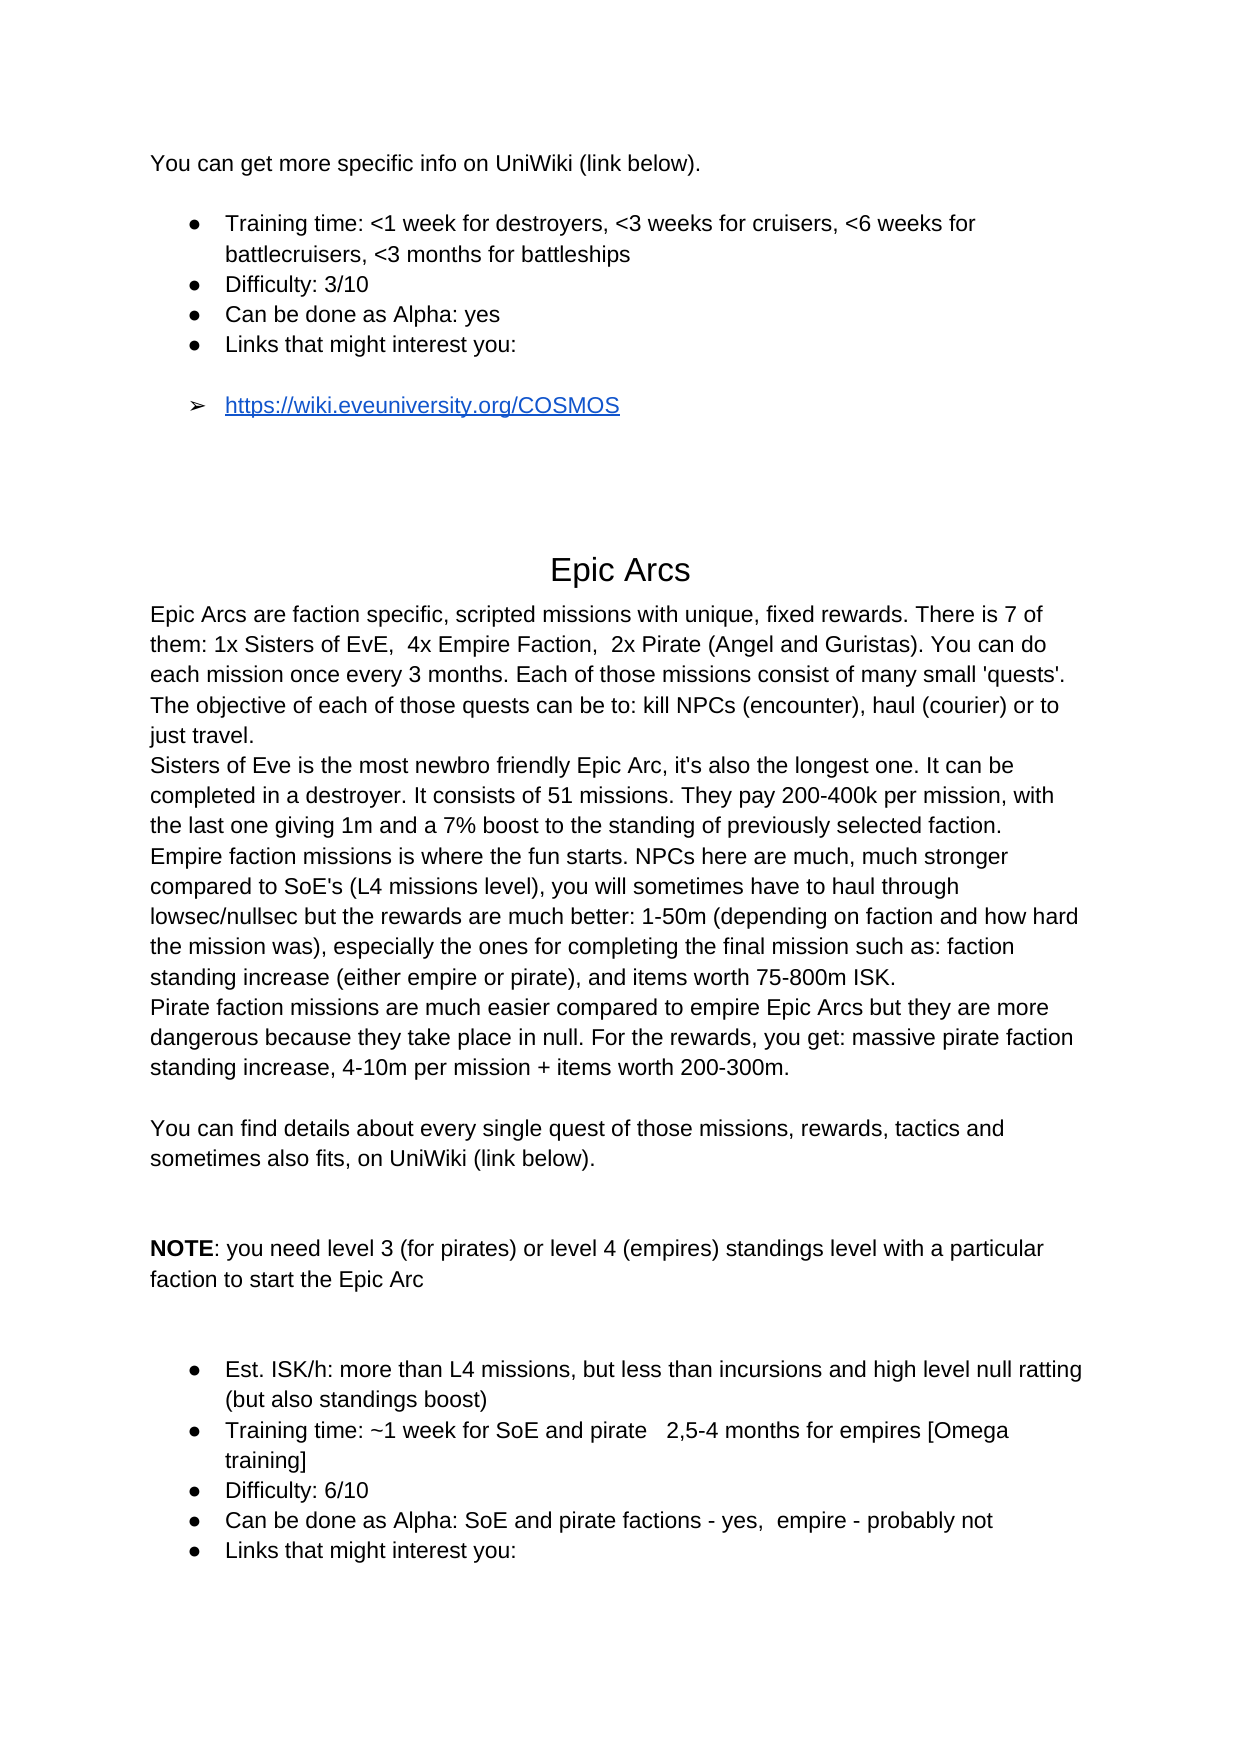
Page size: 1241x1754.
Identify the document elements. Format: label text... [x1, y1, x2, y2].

list Can be done as Alpha: yes [187, 301, 1090, 327]
list Est. ISK/h: more than L4 missions, but less than incursions and high level null ratting (but also standings boost) [187, 1356, 1090, 1413]
text You can get more specific info on UniWiki (link below). [150, 150, 1090, 176]
list Training time: ~1 week for SoE and pirate 2,5-4 months for empires [Omega training] [187, 1417, 1090, 1473]
text NOTE: you need level 3 (for pirates) or level 4 (empires) standings level with a particular faction to start the Epic Arc [150, 1235, 1090, 1292]
list Can be done as Alpha: SoE and pirate factions - yes, empire - probably not [187, 1507, 1090, 1533]
text Epic Arcs are faction specific, scripted missions with unique, fixed rewards. There is 7 of them: 1x Sisters of EvE, 4x Empire Faction, 2x Pirate (Angel and Guristas). You can do each mission once every 3 months. Each of those missions consist of many small 'quests'. The objective of each of those quests can be to: kill NPCs (encounter), haul (courier) or to just travel. [150, 601, 1090, 748]
text Empire faction missions is where the fun starts. NPCs here are much, much stronger compared to SoE's (L4 missions level), you will sometimes have to haul through lowsec/nullsec but the rewards are much better: 1-50m (depending on faction and how hard the mission was), especially the ones for completing the final mission such as: faction standing increase (either empire or pirate), and items worth 75-800m ISK. [150, 843, 1090, 990]
text Pirate faction missions are much easier compared to empire Epic Arcs but they are more dangerous because they take place in null. For the rewards, you get: massive pirate faction standing increase, 4-10m per mission + items worth 200-300m. [150, 994, 1090, 1080]
list https://wiki.eveuniversity.org/COSMOS [187, 392, 1090, 418]
list Difficulty: 6/10 [187, 1477, 1090, 1503]
list Difficulty: 3/10 [187, 271, 1090, 297]
text Sisters of Eve is the most newbro friendly Epic Arc, it's also the longest one. It can be completed in a destroyer. It consists of 51 missions. They pay 200-400k per mission, with the last one giving 1m and a 7% boost to the standing of previously selected faction. [150, 752, 1090, 839]
subtitle Epic Arcs [150, 550, 1090, 588]
list Links that might interest you: [187, 1537, 1090, 1564]
list Links that might interest you: [187, 331, 1090, 358]
text You can find details about every single quest of those missions, rewards, tactics and sometimes also fits, on UniWiki (link below). [150, 1114, 1090, 1171]
list Training time: <1 week for destroyers, <3 weeks for cruisers, <6 weeks for battlecruisers, <3 months for battleships [187, 210, 1090, 267]
